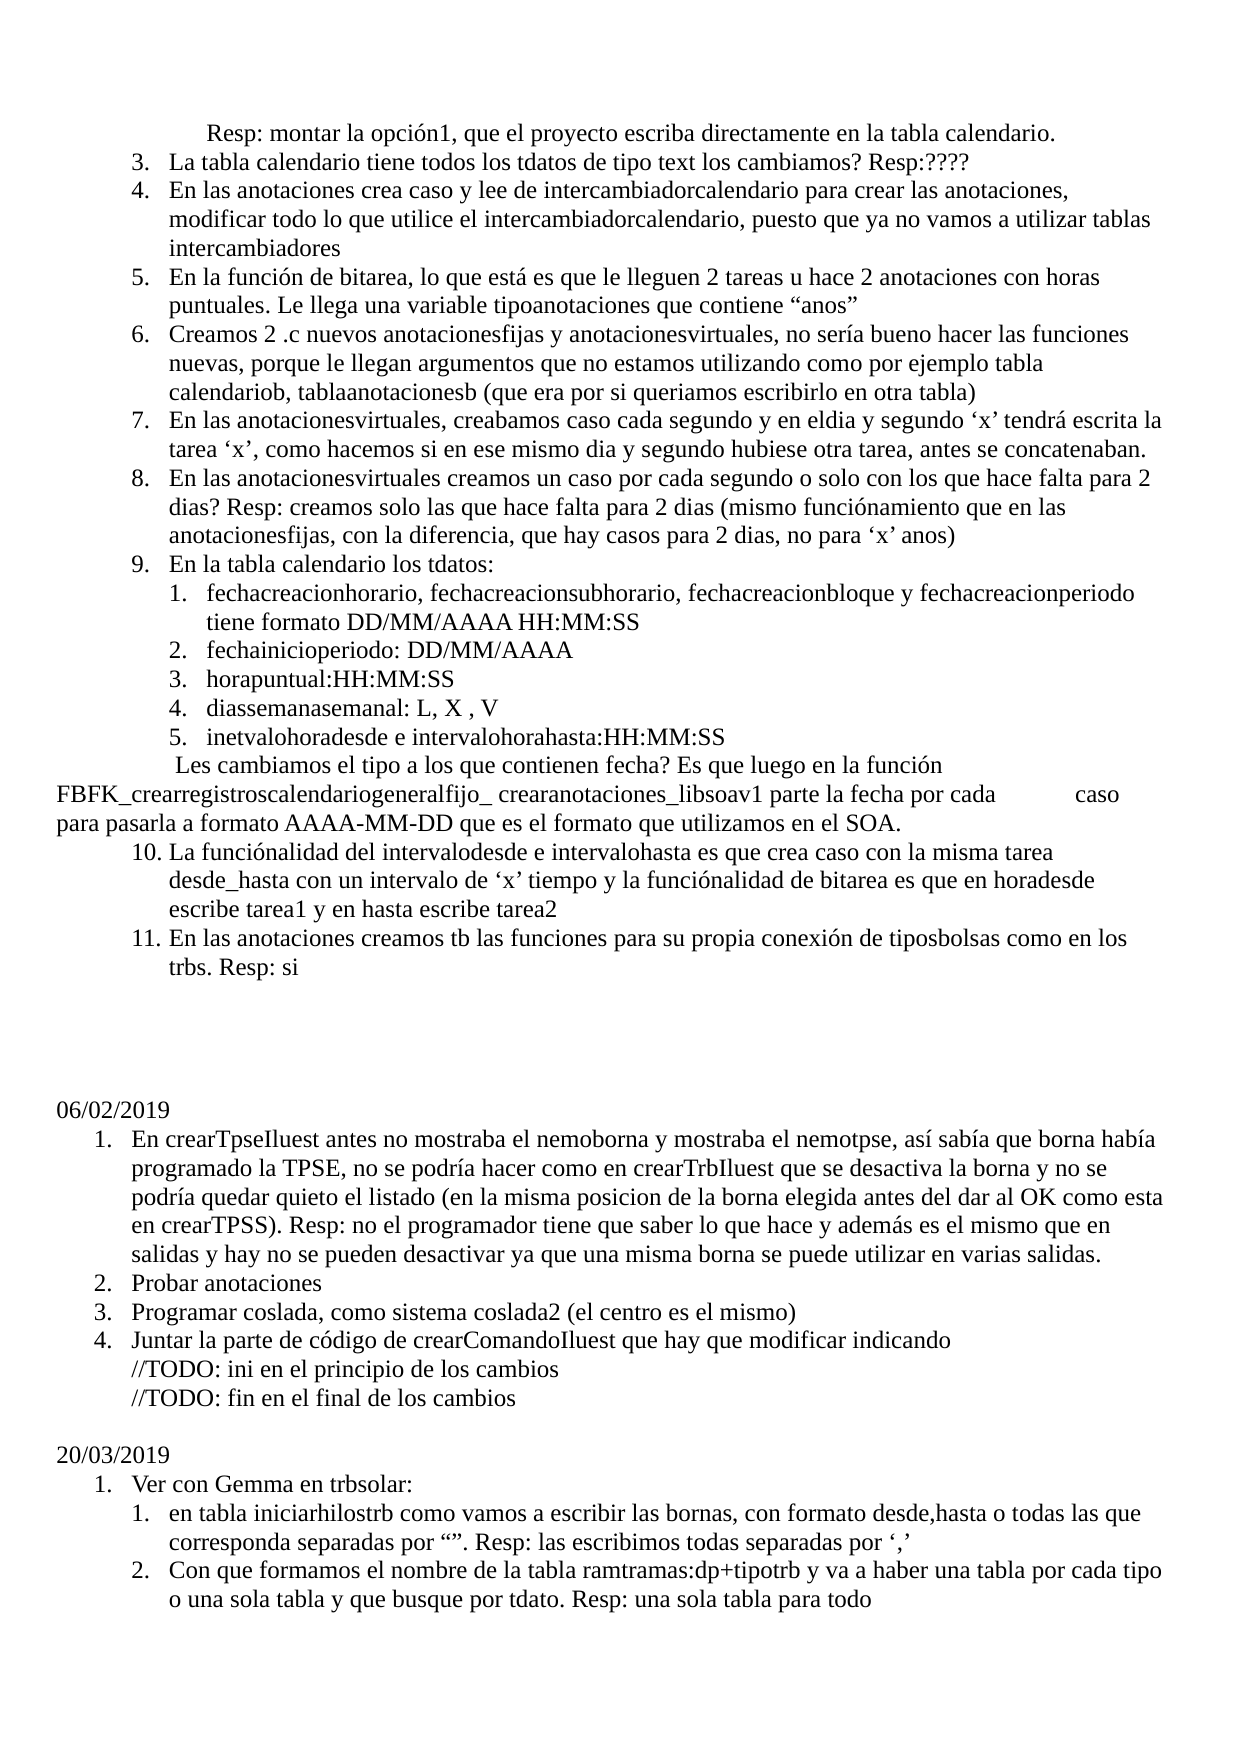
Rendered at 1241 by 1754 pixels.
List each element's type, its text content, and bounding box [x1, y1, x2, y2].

list En crearTpseIluest antes no mostraba el nemoborna y mostraba el nemotpse, así sabía que borna había programado la TPSE, no se podría hacer como en crearTrbIluest que se desactiva la borna y no se podría quedar quieto el listado (en la misma posicion de la borna elegida antes del dar al OK como esta en crearTPSS). Resp: no el programador tiene que saber lo que hace y además es el mismo que en salidas y hay no se pueden desactivar ya que una misma borna se puede utilizar en varias salidas. [94, 1124, 1167, 1268]
list En las anotacionesvirtuales, creabamos caso cada segundo y en eldia y segundo ‘x’ tendrá escrita la tarea ‘x’, como hacemos si en ese mismo dia y segundo hubiese otra tarea, antes se concatenaban. [131, 406, 1167, 463]
list //TODO: ini en el principio de los cambios [94, 1354, 1167, 1383]
list Con que formamos el nombre de la tabla ramtramas:dp+tipotrb y va a haber una tabla por cada tipo o una sola tabla y que busque por tdato. Resp: una sola tabla para todo [131, 1556, 1167, 1613]
list En las anotaciones crea caso y lee de intercambiadorcalendario para crear las anotaciones, modificar todo lo que utilice el intercambiadorcalendario, puesto que ya no vamos a utilizar tablas intercambiadores [131, 176, 1167, 262]
list fechacreacionhorario, fechacreacionsubhorario, fechacreacionbloque y fechacreacionperiodo tiene formato DD/MM/AAAA HH:MM:SS [169, 578, 1167, 636]
text Les cambiamos el tipo a los que contienen fecha? Es que luego en la función FBFK_crearregistroscalendariogeneralfijo_ crearanotaciones_libsoav1 parte la fecha por cada caso para pasarla a formato AAAA-MM-DD que es el formato que utilizamos en el SOA. [56, 751, 1167, 837]
list en tabla iniciarhilostrb como vamos a escribir las bornas, con formato desde,hasta o todas las que corresponda separadas por “”. Resp: las escribimos todas separadas por ‘,’ [131, 1498, 1167, 1556]
list horapuntual:HH:MM:SS [169, 664, 1167, 693]
list fechainicioperiodo: DD/MM/AAAA [169, 636, 1167, 664]
text 20/03/2019 [56, 1441, 1167, 1469]
list Creamos 2 .c nuevos anotacionesfijas y anotacionesvirtuales, no sería bueno hacer las funciones nuevas, porque le llegan argumentos que no estamos utilizando como por ejemplo tabla calendariob, tablaanotacionesb (que era por si queriamos escribirlo en otra tabla) [131, 319, 1167, 406]
list diassemanasemanal: L, X , V [169, 693, 1167, 722]
text Resp: montar la opción1, que el proyecto escriba directamente en la tabla calendario. [56, 118, 1167, 147]
list Ver con Gemma en trbsolar: [94, 1469, 1167, 1498]
list //TODO: fin en el final de los cambios [94, 1383, 1167, 1412]
list Juntar la parte de código de crearComandoIluest que hay que modificar indicando [94, 1326, 1167, 1354]
list Probar anotaciones [94, 1268, 1167, 1297]
list La tabla calendario tiene todos los tdatos de tipo text los cambiamos? Resp:???? [131, 147, 1167, 176]
list En las anotaciones creamos tb las funciones para su propia conexión de tiposbolsas como en los trbs. Resp: si [131, 923, 1167, 981]
list En las anotacionesvirtuales creamos un caso por cada segundo o solo con los que hace falta para 2 dias? Resp: creamos solo las que hace falta para 2 dias (mismo funciónamiento que en las anotacionesfijas, con la diferencia, que hay casos para 2 dias, no para ‘x’ anos) [131, 463, 1167, 549]
list La funciónalidad del intervalodesde e intervalohasta es que crea caso con la misma tarea desde_hasta con un intervalo de ‘x’ tiempo y la funciónalidad de bitarea es que en horadesde escribe tarea1 y en hasta escribe tarea2 [131, 837, 1167, 923]
text 06/02/2019 [56, 1096, 1167, 1124]
list En la tabla calendario los tdatos: [131, 549, 1167, 578]
list inetvalohoradesde e intervalohorahasta:HH:MM:SS [169, 722, 1167, 751]
list Programar coslada, como sistema coslada2 (el centro es el mismo) [94, 1297, 1167, 1326]
list En la función de bitarea, lo que está es que le lleguen 2 tareas u hace 2 anotaciones con horas puntuales. Le llega una variable tipoanotaciones que contiene “anos” [131, 262, 1167, 319]
